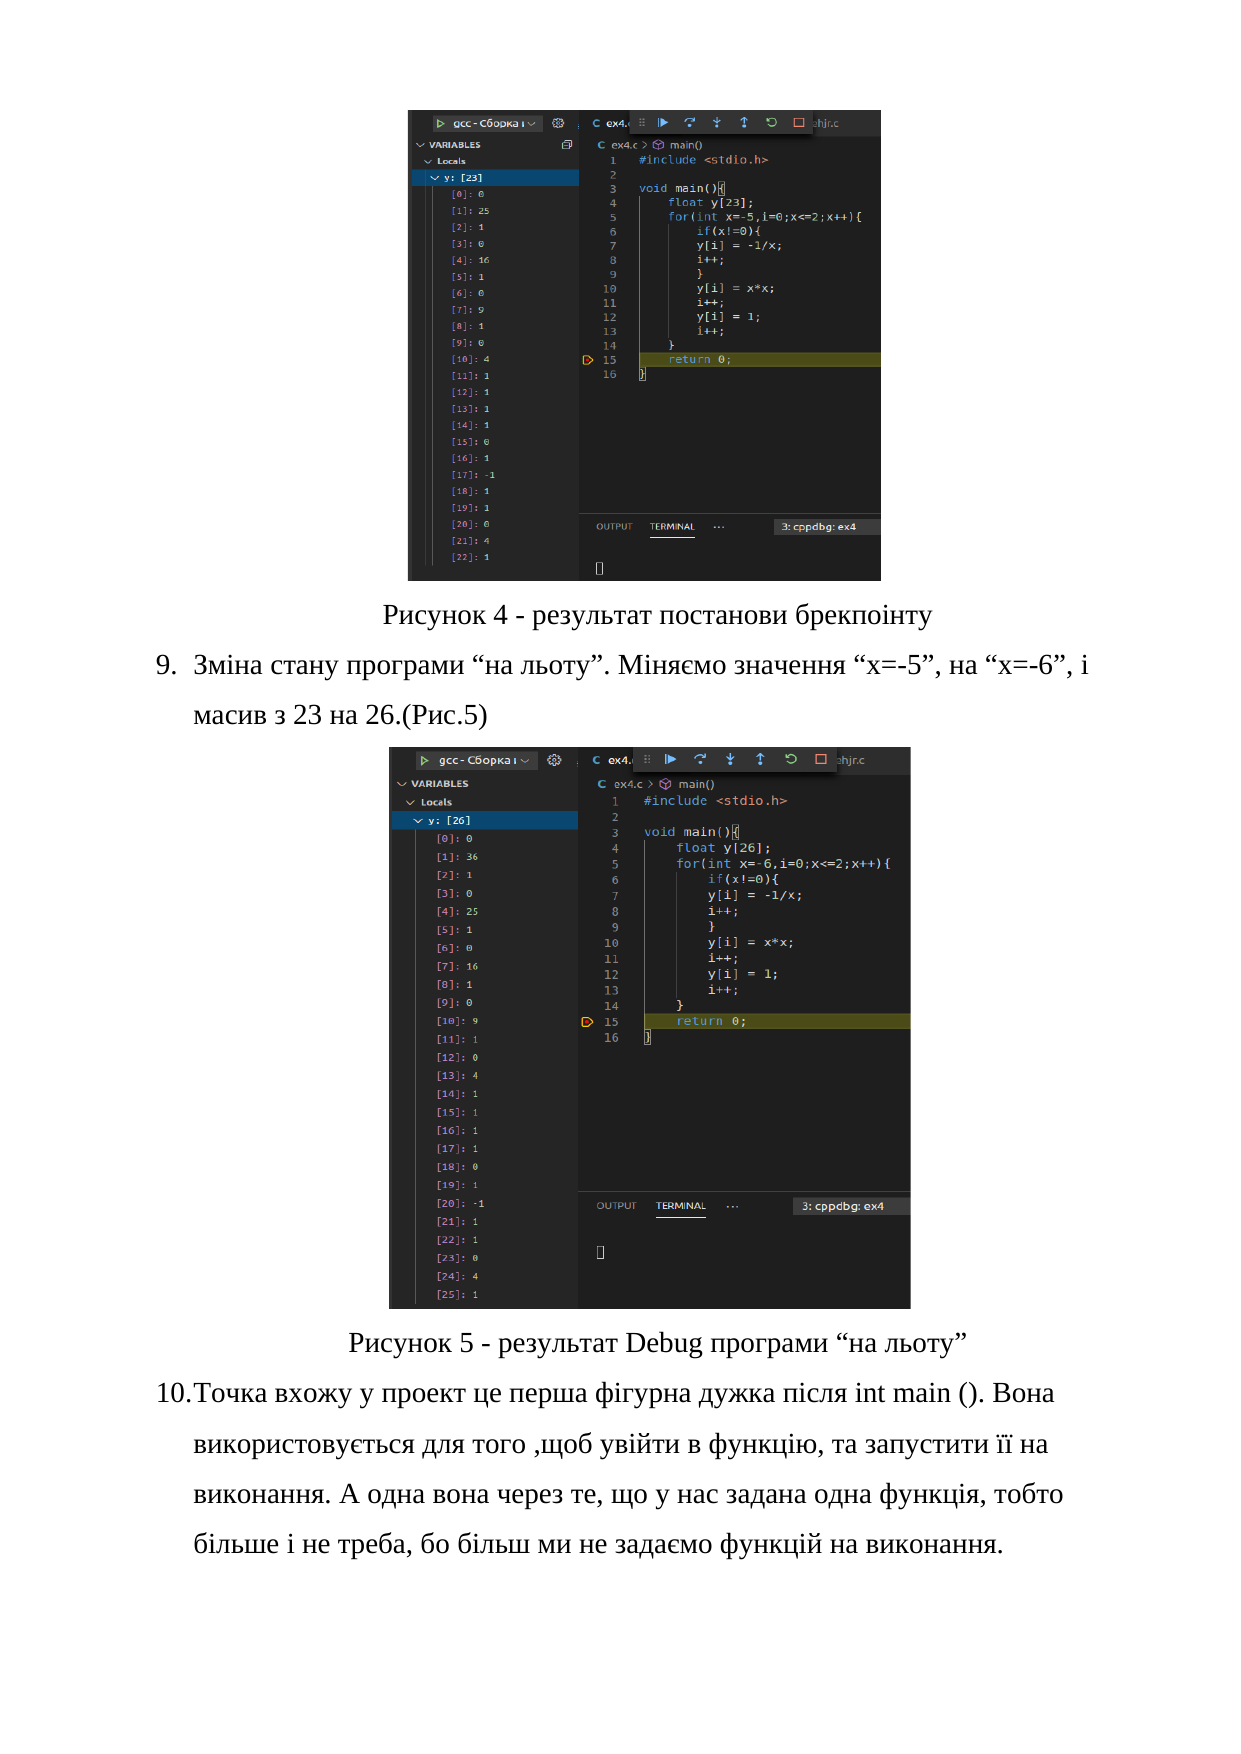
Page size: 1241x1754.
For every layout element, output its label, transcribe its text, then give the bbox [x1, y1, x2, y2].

list Зміна стану програми “на льоту”. Міняємо значення “х=-5”, на “х=-6”, і масив з 23 на 26.(Рис.5) [156, 647, 1122, 731]
picture [389, 747, 911, 1309]
list Точка вхожу у проект це перша фігурна дужка після int main (). Вона використовується для того ,щоб увійти в функцію, та запустити її на виконання. А одна вона через те, що у нас задана одна функція, тобто більше і не треба, бо більш ми не задаємо функцій на виконання. [156, 1376, 1122, 1560]
list Рисунок 4 - результат постанови брекпоінту [156, 118, 1122, 630]
list Рисунок 5 - результат Debug програми “на льоту” [156, 748, 1122, 1359]
picture [407, 110, 881, 581]
